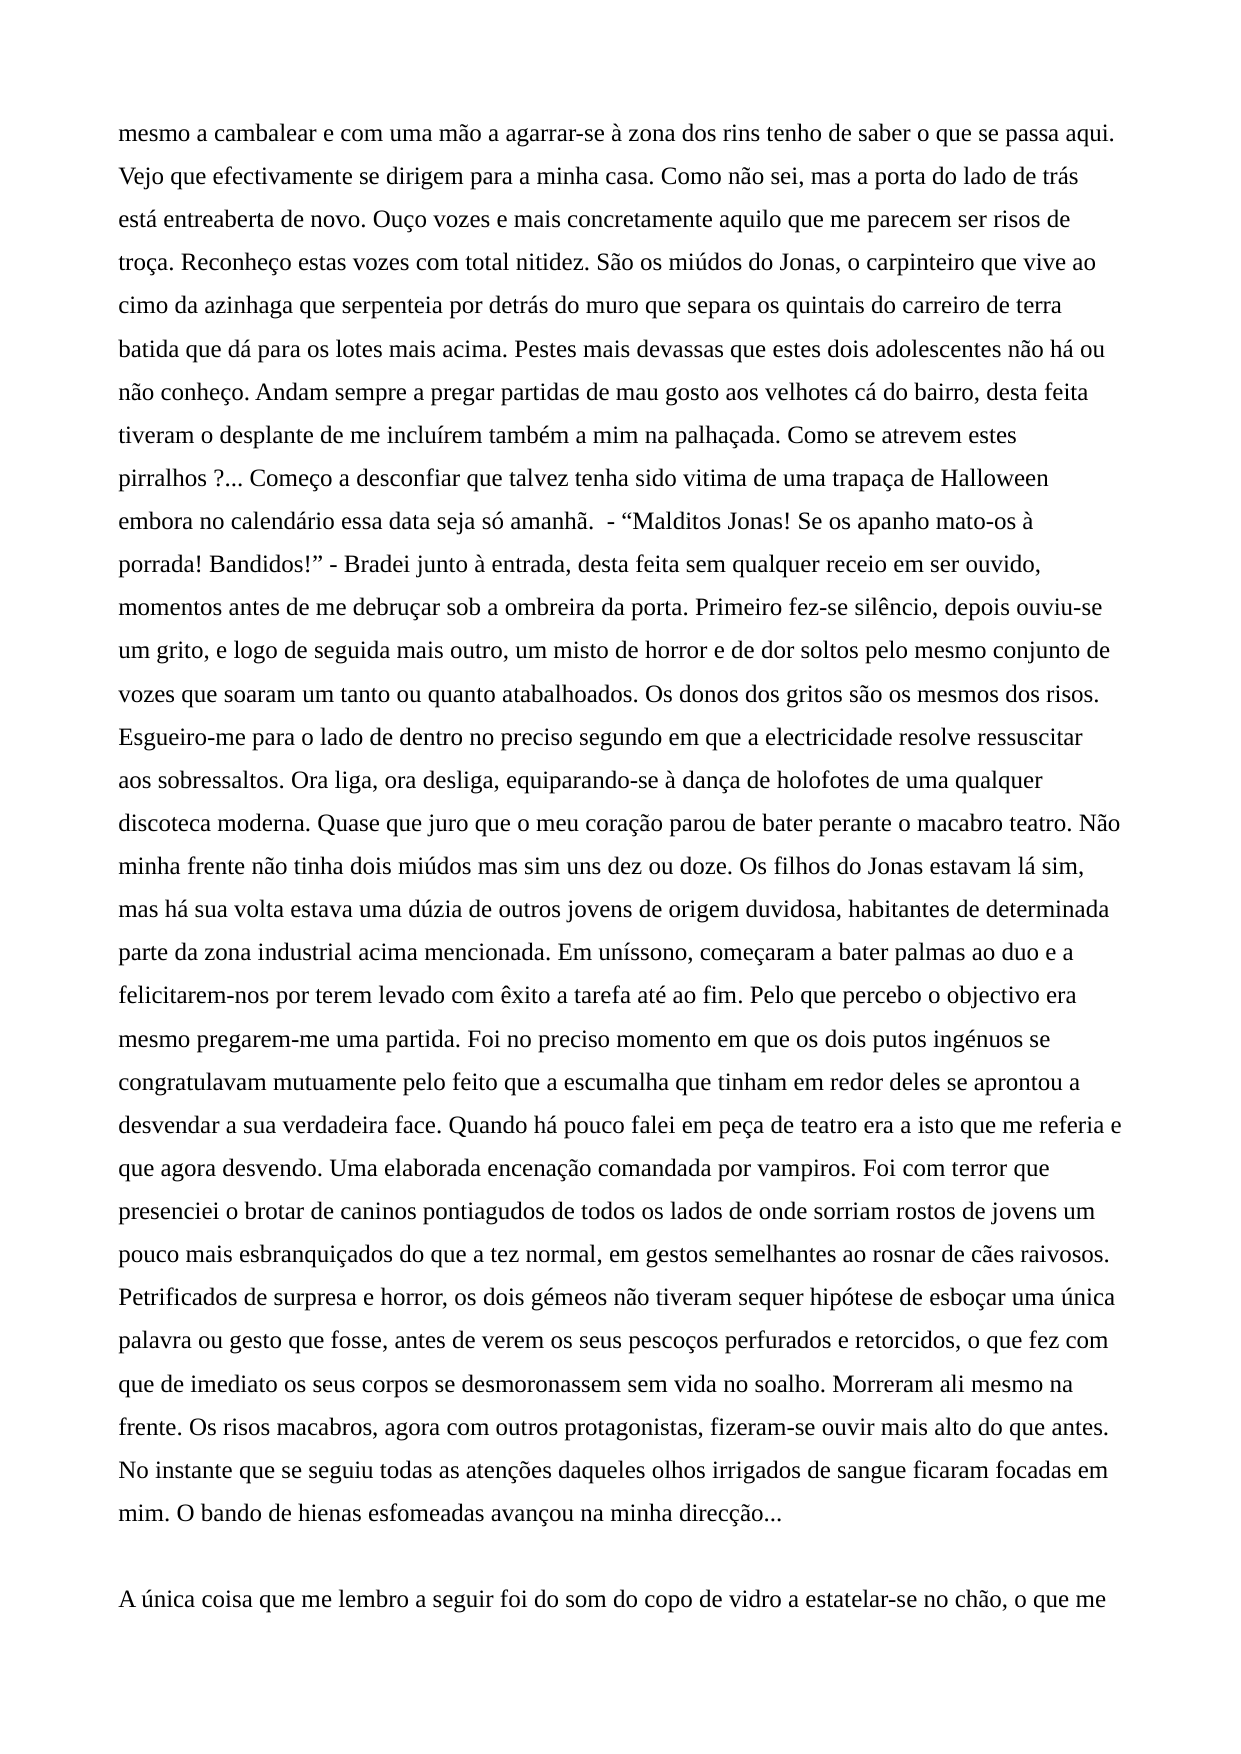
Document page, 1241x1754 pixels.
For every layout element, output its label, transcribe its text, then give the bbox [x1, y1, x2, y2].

text A única coisa que me lembro a seguir foi do som do copo de vidro a estatelar-se no chão, o que me [118, 1584, 1122, 1613]
text mesmo a cambalear e com uma mão a agarrar-se à zona dos rins tenho de saber o que se passa aqui. Vejo que efectivamente se dirigem para a minha casa. Como não sei, mas a porta do lado de trás está entreaberta de novo. Ouço vozes e mais concretamente aquilo que me parecem ser risos de troça. Reconheço estas vozes com total nitidez. São os miúdos do Jonas, o carpinteiro que vive ao cimo da azinhaga que serpenteia por detrás do muro que separa os quintais do carreiro de terra batida que dá para os lotes mais acima. Pestes mais devassas que estes dois adolescentes não há ou não conheço. Andam sempre a pregar partidas de mau gosto aos velhotes cá do bairro, desta feita tiveram o desplante de me incluírem também a mim na palhaçada. Como se atrevem estes pirralhos ?... Começo a desconfiar que talvez tenha sido vitima de uma trapaça de Halloween embora no calendário essa data seja só amanhã. - “Malditos Jonas! Se os apanho mato-os à porrada! Bandidos!” - Bradei junto à entrada, desta feita sem qualquer receio em ser ouvido, momentos antes de me debruçar sob a ombreira da porta. Primeiro fez-se silêncio, depois ouviu-se um grito, e logo de seguida mais outro, um misto de horror e de dor soltos pelo mesmo conjunto de vozes que soaram um tanto ou quanto atabalhoados. Os donos dos gritos são os mesmos dos risos. Esgueiro-me para o lado de dentro no preciso segundo em que a electricidade resolve ressuscitar aos sobressaltos. Ora liga, ora desliga, equiparando-se à dança de holofotes de uma qualquer discoteca moderna. Quase que juro que o meu coração parou de bater perante o macabro teatro. Não minha frente não tinha dois miúdos mas sim uns dez ou doze. Os filhos do Jonas estavam lá sim, mas há sua volta estava uma dúzia de outros jovens de origem duvidosa, habitantes de determinada parte da zona industrial acima mencionada. Em uníssono, começaram a bater palmas ao duo e a felicitarem-nos por terem levado com êxito a tarefa até ao fim. Pelo que percebo o objectivo era mesmo pregarem-me uma partida. Foi no preciso momento em que os dois putos ingénuos se congratulavam mutuamente pelo feito que a escumalha que tinham em redor deles se aprontou a desvendar a sua verdadeira face. Quando há pouco falei em peça de teatro era a isto que me referia e que agora desvendo. Uma elaborada encenação comandada por vampiros. Foi com terror que presenciei o brotar de caninos pontiagudos de todos os lados de onde sorriam rostos de jovens um pouco mais esbranquiçados do que a tez normal, em gestos semelhantes ao rosnar de cães raivosos. Petrificados de surpresa e horror, os dois gémeos não tiveram sequer hipótese de esboçar uma única palavra ou gesto que fosse, antes de verem os seus pescoços perfurados e retorcidos, o que fez com que de imediato os seus corpos se desmoronassem sem vida no soalho. Morreram ali mesmo na frente. Os risos macabros, agora com outros protagonistas, fizeram-se ouvir mais alto do que antes. No instante que se seguiu todas as atenções daqueles olhos irrigados de sangue ficaram focadas em mim. O bando de hienas esfomeadas avançou na minha direcção... [118, 118, 1122, 1527]
